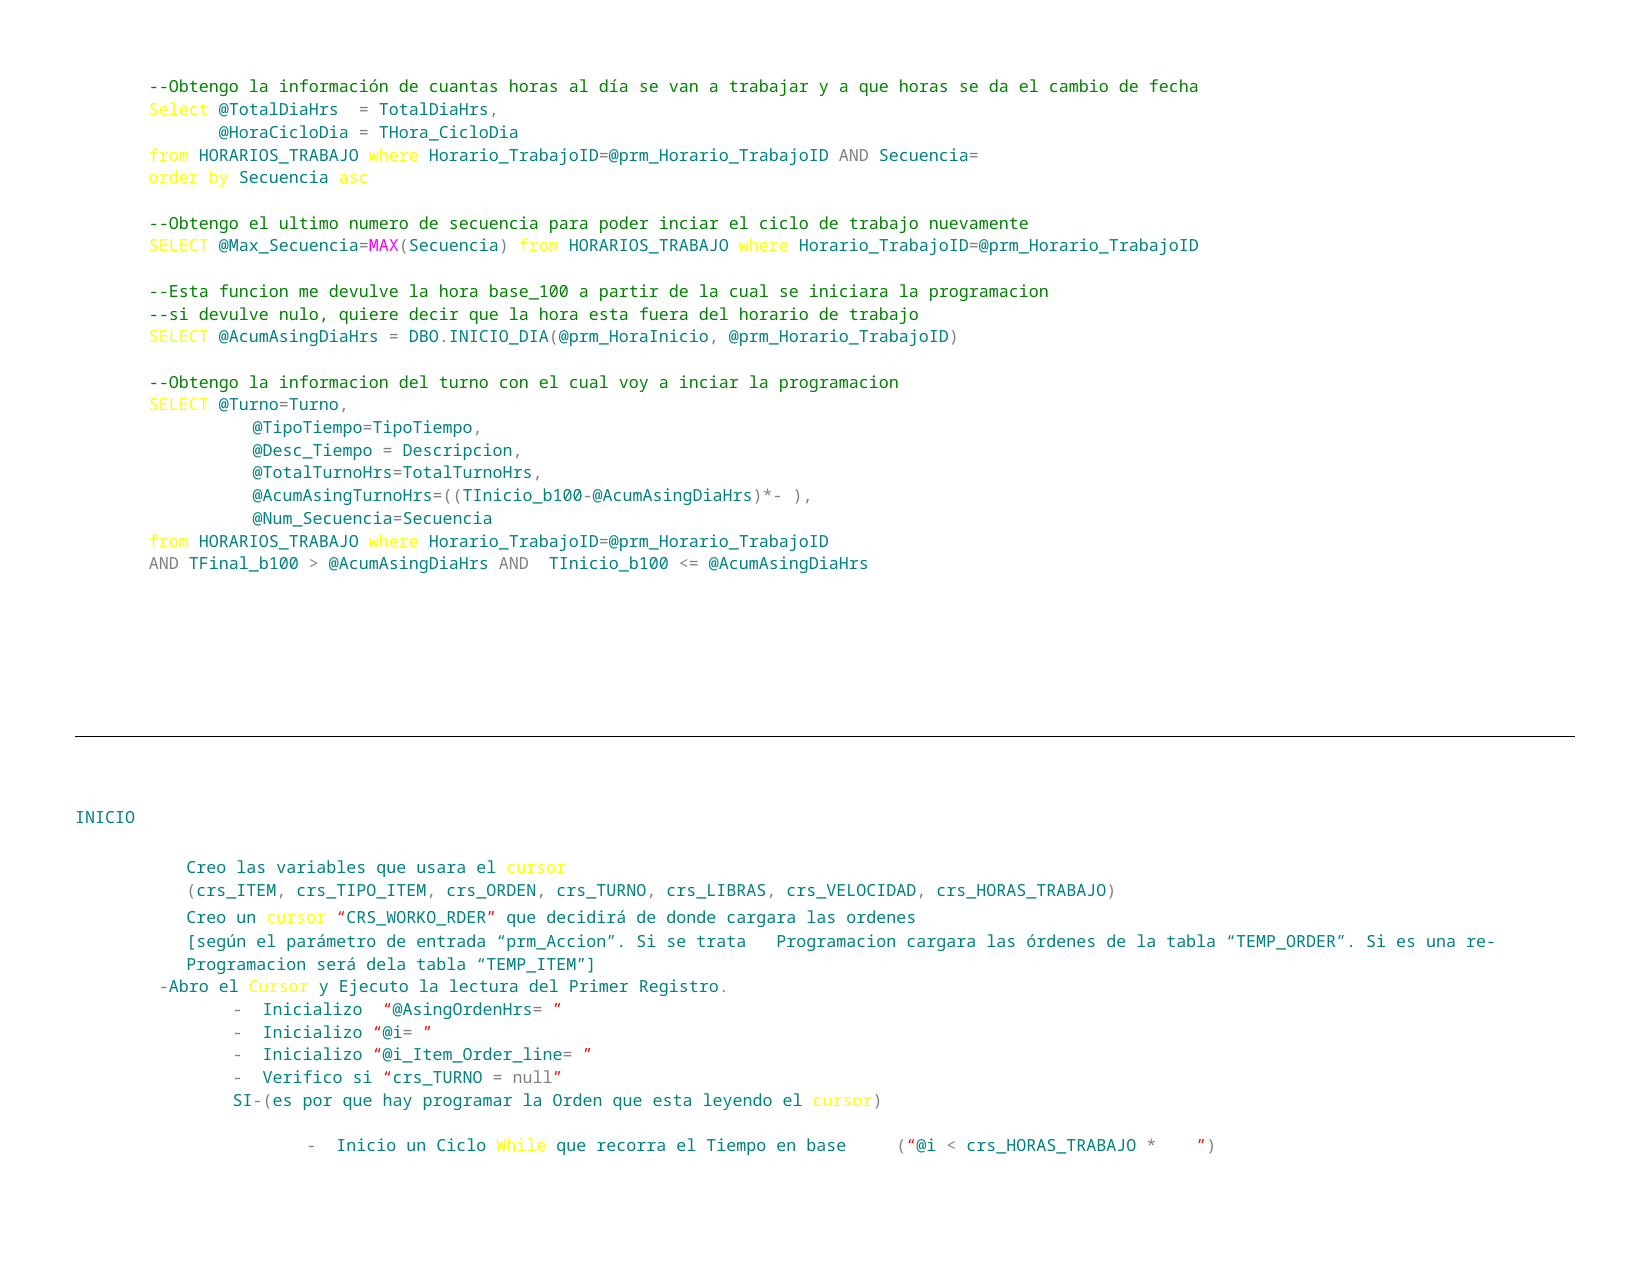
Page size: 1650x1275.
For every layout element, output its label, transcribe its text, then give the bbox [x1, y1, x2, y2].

text from HORARIOS_TRABAJO where Horario_TrabajoID=@prm_Horario_TrabajoID AND Secuencia=1 [75, 143, 1575, 166]
text --Esta funcion me devulve la hora base_100 a partir de la cual se iniciara la programacion [75, 279, 1575, 302]
text @HoraCicloDia = THora_CicloDia [75, 120, 1575, 143]
text ---------------------------------------------------------------------------------------------------------------------------------------------------------- [75, 643, 1575, 688]
text 3-3 Inicializo “@i_Item_Order_line=0” [75, 1043, 1575, 1066]
text --Obtengo el ultimo numero de secuencia para poder inciar el ciclo de trabajo nuevamente [75, 211, 1575, 234]
list (crs_ITEM, crs_TIPO_ITEM, crs_ORDEN, crs_TURNO, crs_LIBRAS, crs_VELOCIDAD, crs_HORAS_TRABAJO) [186, 879, 1575, 901]
text @TotalTurnoHrs=TotalTurnoHrs, [75, 461, 1575, 484]
text SELECT @AcumAsingDiaHrs = DBO.INICIO_DIA(@prm_HoraInicio, @prm_Horario_TrabajoID) [75, 325, 1575, 347]
text 3-2 Inicializo “@i=0” [75, 1020, 1575, 1043]
text Select @TotalDiaHrs = TotalDiaHrs, [75, 98, 1575, 120]
list Creo las variables que usara el cursor [148, 851, 1575, 879]
text order by Secuencia asc [75, 166, 1575, 188]
text ---------------------------------------------------------------------------------------------------------------------------------------------------------- [75, 737, 1575, 783]
text [según el parámetro de entrada “prm_Accion”. Si se trata Programacion cargara las órdenes de la tabla “TEMP_ORDER”. Si es una re-Programacion será dela tabla “TEMP_ITEM”] [186, 929, 1575, 975]
text --Obtengo la informacion del turno con el cual voy a inciar la programacion [75, 370, 1575, 393]
text --si devulve nulo, quiere decir que la hora esta fuera del horario de trabajo [75, 302, 1575, 325]
text 3-Abro el Cursor y Ejecuto la lectura del Primer Registro. [75, 975, 1575, 998]
text @TipoTiempo=TipoTiempo, [75, 416, 1575, 438]
list Creo un cursor “CRS_WORKO_RDER” que decidirá de donde cargara las ordenes [148, 901, 1575, 929]
text @Desc_Tiempo = Descripcion, [75, 438, 1575, 461]
text SELECT @Max_Secuencia=MAX(Secuencia) from HORARIOS_TRABAJO where Horario_TrabajoID=@prm_Horario_TrabajoID [75, 234, 1575, 257]
text 3-4 Verifico si “crs_TURNO = null” [75, 1066, 1575, 1088]
text INICIO [75, 805, 1575, 828]
text SELECT @Turno=Turno, [75, 393, 1575, 416]
text --Obtengo la información de cuantas horas al día se van a trabajar y a que horas se da el cambio de fecha [75, 75, 1575, 98]
text AND TFinal_b100 > @AcumAsingDiaHrs AND TInicio_b100 <= @AcumAsingDiaHrs [75, 552, 1575, 574]
text @Num_Secuencia=Secuencia [75, 506, 1575, 529]
text @AcumAsingTurnoHrs=((TInicio_b100-@AcumAsingDiaHrs)*-1), [75, 484, 1575, 506]
text from HORARIOS_TRABAJO where Horario_TrabajoID=@prm_Horario_TrabajoID [75, 529, 1575, 552]
text -------------------------- ALGORITMO DE PROGRAMACION DE ÓRDENES DE TRABAJO SEGÚN HORARIOS DE TRABAJO ----------------------- [75, 688, 1575, 736]
text 3-4 Inicio un Ciclo While que recorra el Tiempo en base 100 (“@i < crs_HORAS_TRABAJO * 100”) [75, 1134, 1575, 1157]
text 3-1 Inicializo “@AsingOrdenHrs=0” [75, 998, 1575, 1020]
text SI-(es por que hay programar la Orden que esta leyendo el cursor) [75, 1088, 1575, 1111]
